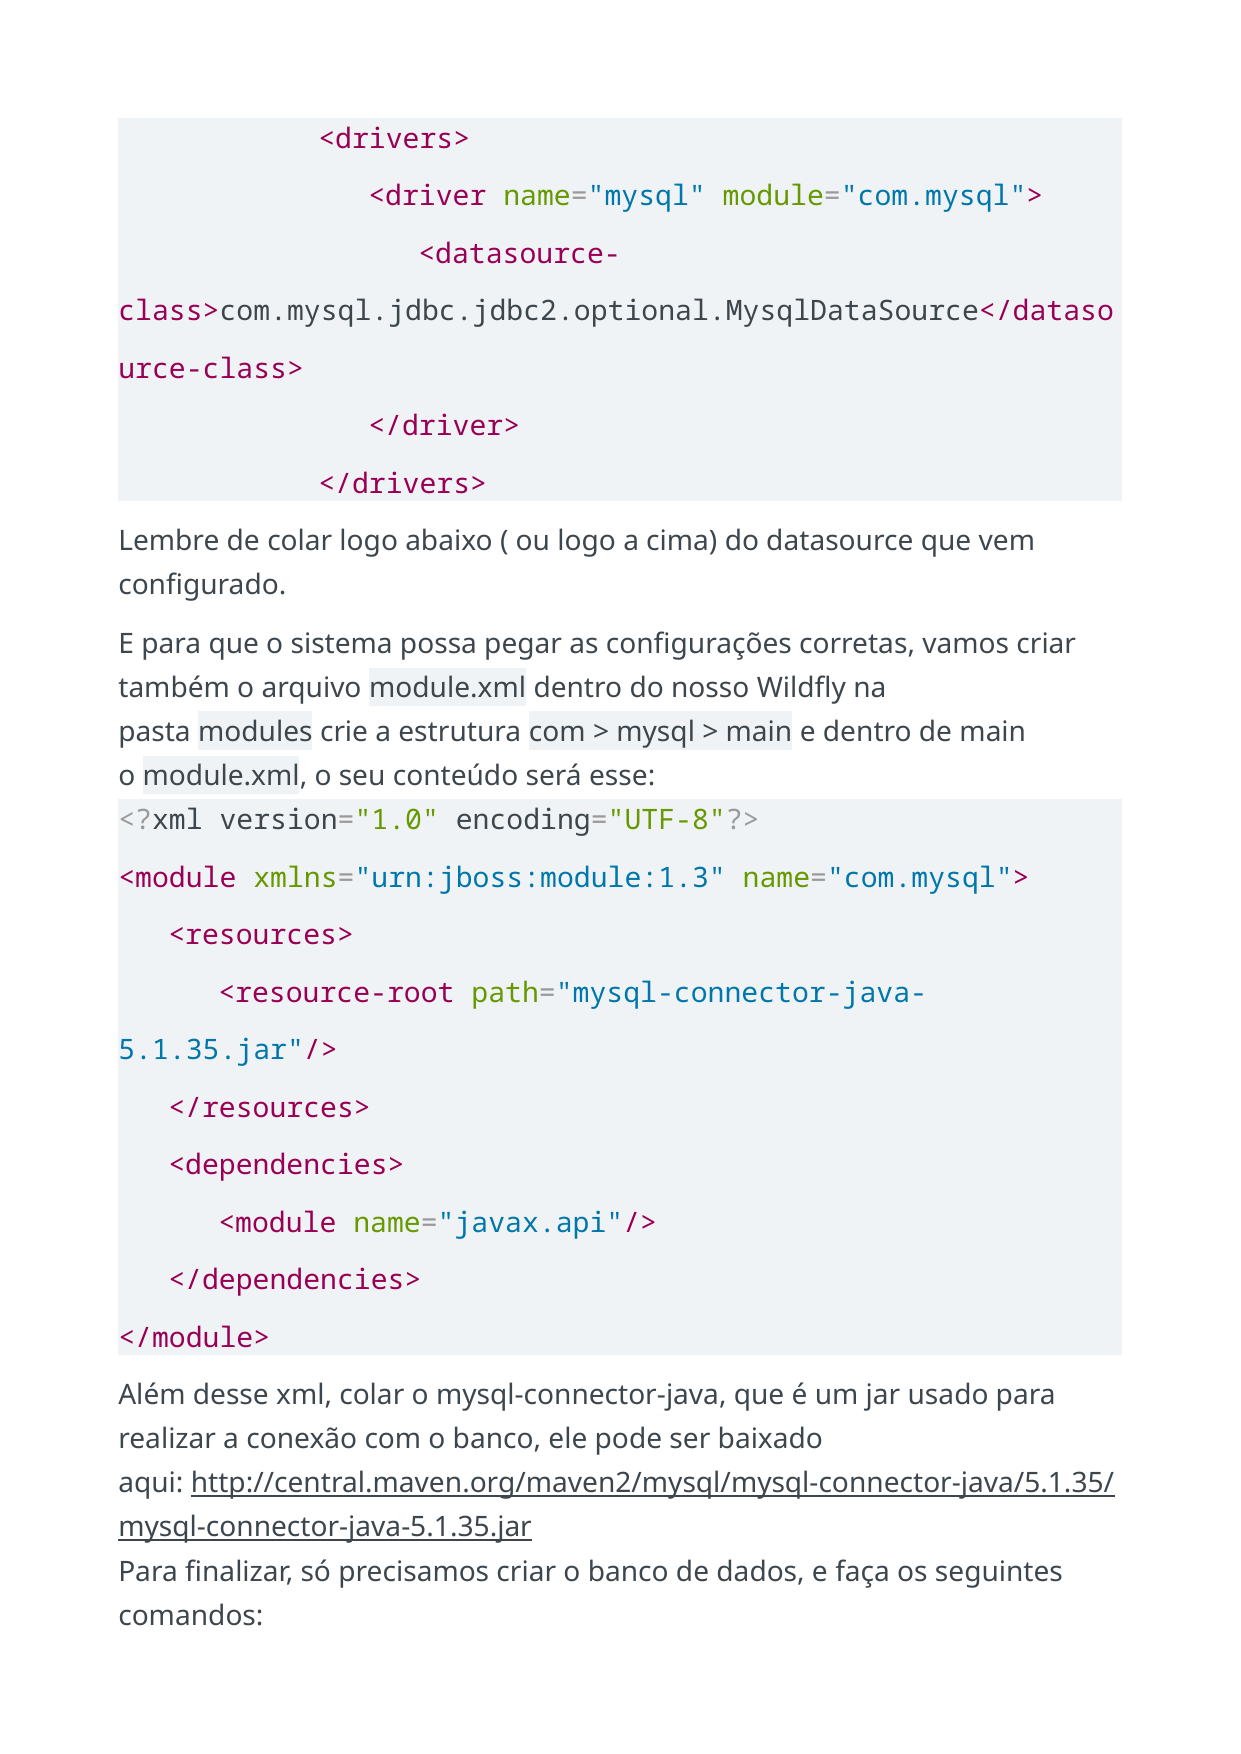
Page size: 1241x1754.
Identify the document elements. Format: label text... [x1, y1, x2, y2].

text Lembre de colar logo abaixo ( ou logo a cima) do datasource que vem configurado. [118, 521, 1122, 603]
text <module xmlns="urn:jboss:module:1.3" name="com.mysql"> [118, 857, 1122, 895]
text Para finalizar, só precisamos criar o banco de dados, e faça os seguintes comandos: [118, 1551, 1122, 1633]
text <resources> [118, 914, 1122, 953]
text </module> [118, 1317, 1122, 1355]
text </driver> [118, 406, 1122, 444]
text Além desse xml, colar o mysql-connector-java, que é um jar usado para realizar a conexão com o banco, ele pode ser baixado aqui: http://central.maven.org/maven2/mysql/mysql-connector-java/5.1.35/mysql-connector-java-5.1.35.jar [118, 1374, 1122, 1545]
text <dependencies> [118, 1144, 1122, 1183]
text <?xml version="1.0" encoding="UTF-8"?> [118, 799, 1122, 838]
text <datasource-class>com.mysql.jdbc.jdbc2.optional.MysqlDataSource</datasource-class> [118, 233, 1122, 386]
text <resource-root path="mysql-connector-java-5.1.35.jar"/> [118, 972, 1122, 1068]
text </dependencies> [118, 1259, 1122, 1298]
text <drivers> [118, 118, 1122, 156]
text E para que o sistema possa pegar as configurações corretas, vamos criar também o arquivo module.xml dentro do nosso Wildfly na pasta modules crie a estrutura com > mysql > main e dentro de main o module.xml, o seu conteúdo será esse: [118, 623, 1122, 794]
text <module name="javax.api"/> [118, 1202, 1122, 1240]
text </resources> [118, 1087, 1122, 1125]
text <driver name="mysql" module="com.mysql"> [118, 176, 1122, 214]
text </drivers> [118, 463, 1122, 501]
